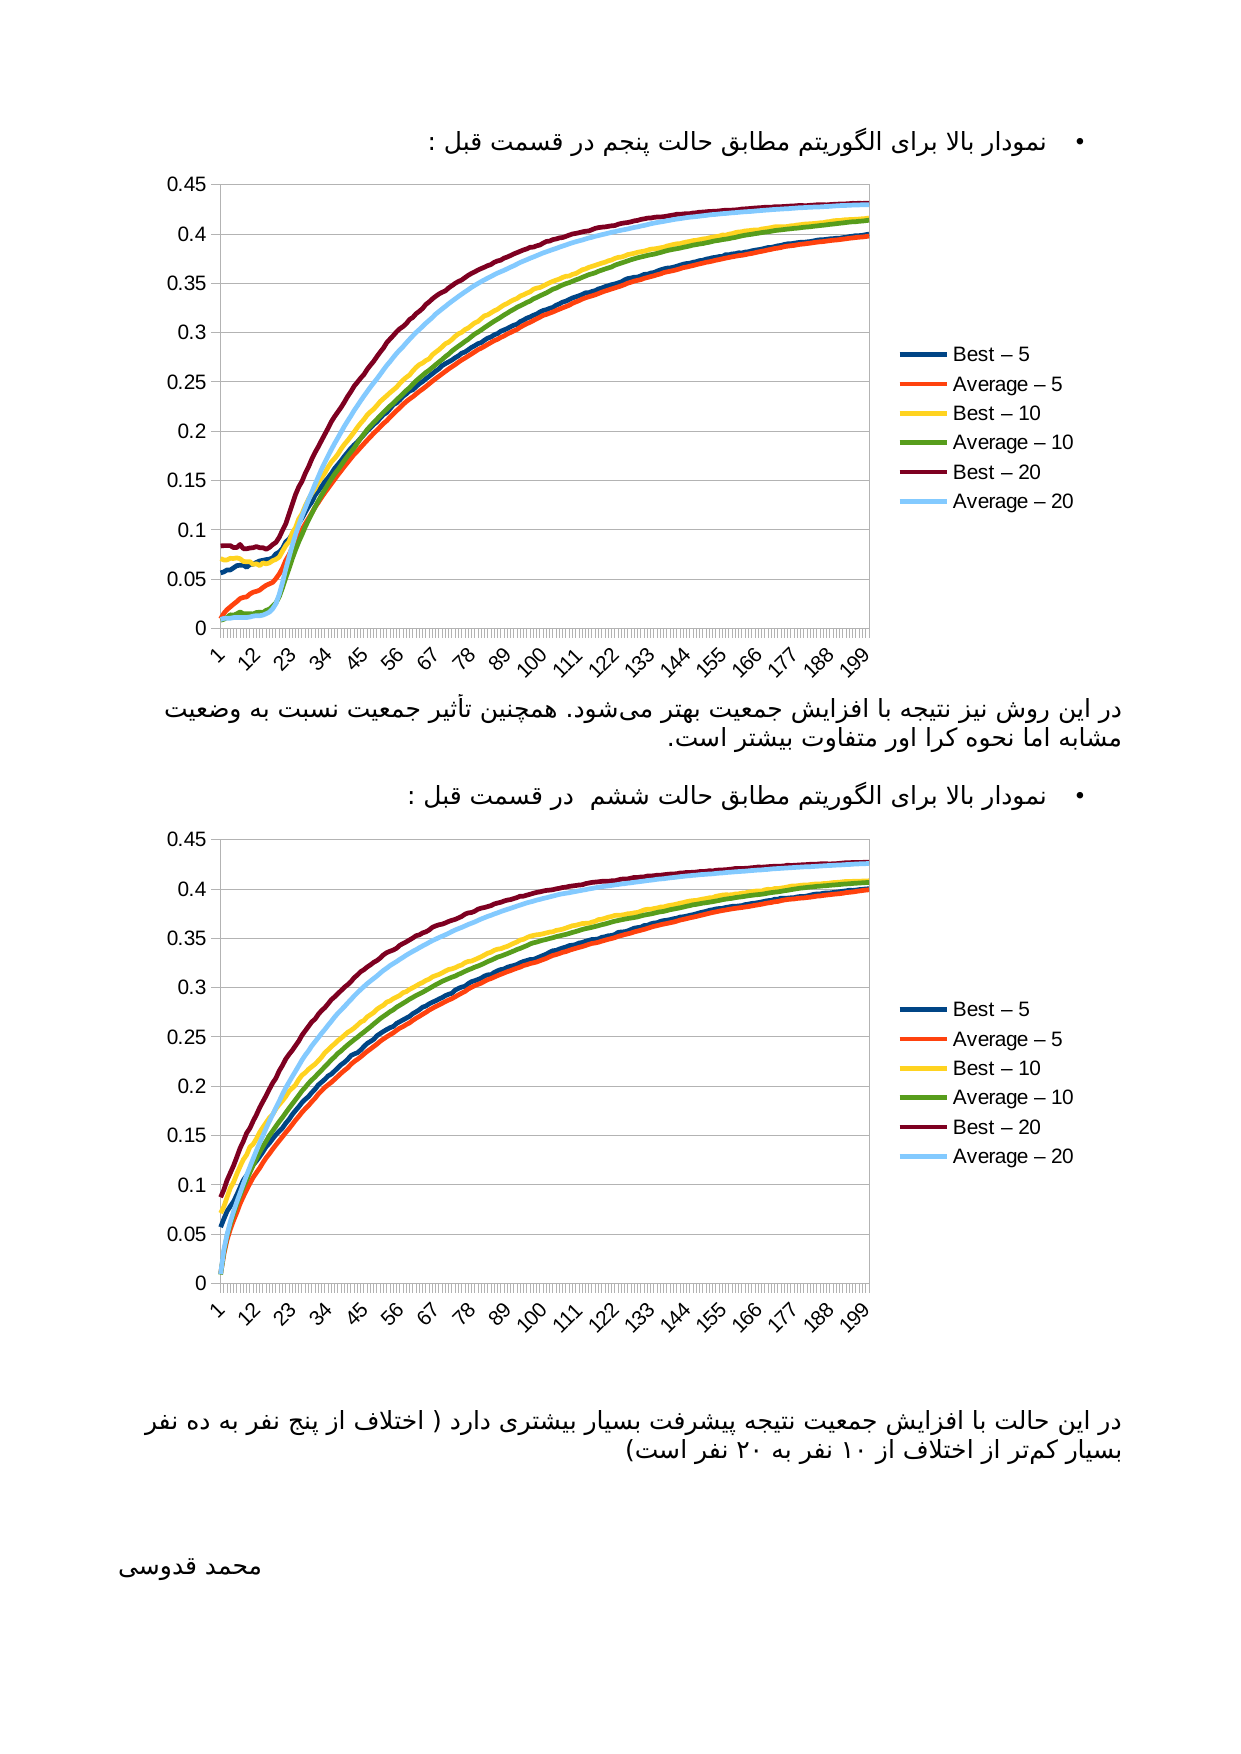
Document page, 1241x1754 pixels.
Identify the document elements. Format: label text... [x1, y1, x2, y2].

text محمد قدوسی [118, 1551, 1122, 1580]
text در این حالت با افزایش جمعیت نتیجه پیشرفت بسیار بیشتری دارد ( اختلاف از پنج نفر به ده نفر بسیار کم‌تر از اختلاف از ۱۰ نفر به ۲۰ نفر است) [118, 1406, 1122, 1465]
text در این روش نیز نتیجه با افزایش جمعیت بهتر می‌شود. همچنین تأثیر جمعیت نسبت به وضعیت مشابه اما نحوه کرا اور متفاوت بیشتر است. [118, 156, 1122, 752]
list نمودار بالا برای الگوریتم مطابق حالت ششم در قسمت قبل : [118, 781, 1084, 810]
list نمودار بالا برای الگوریتم مطابق حالت پنجم در قسمت قبل : [118, 127, 1084, 156]
